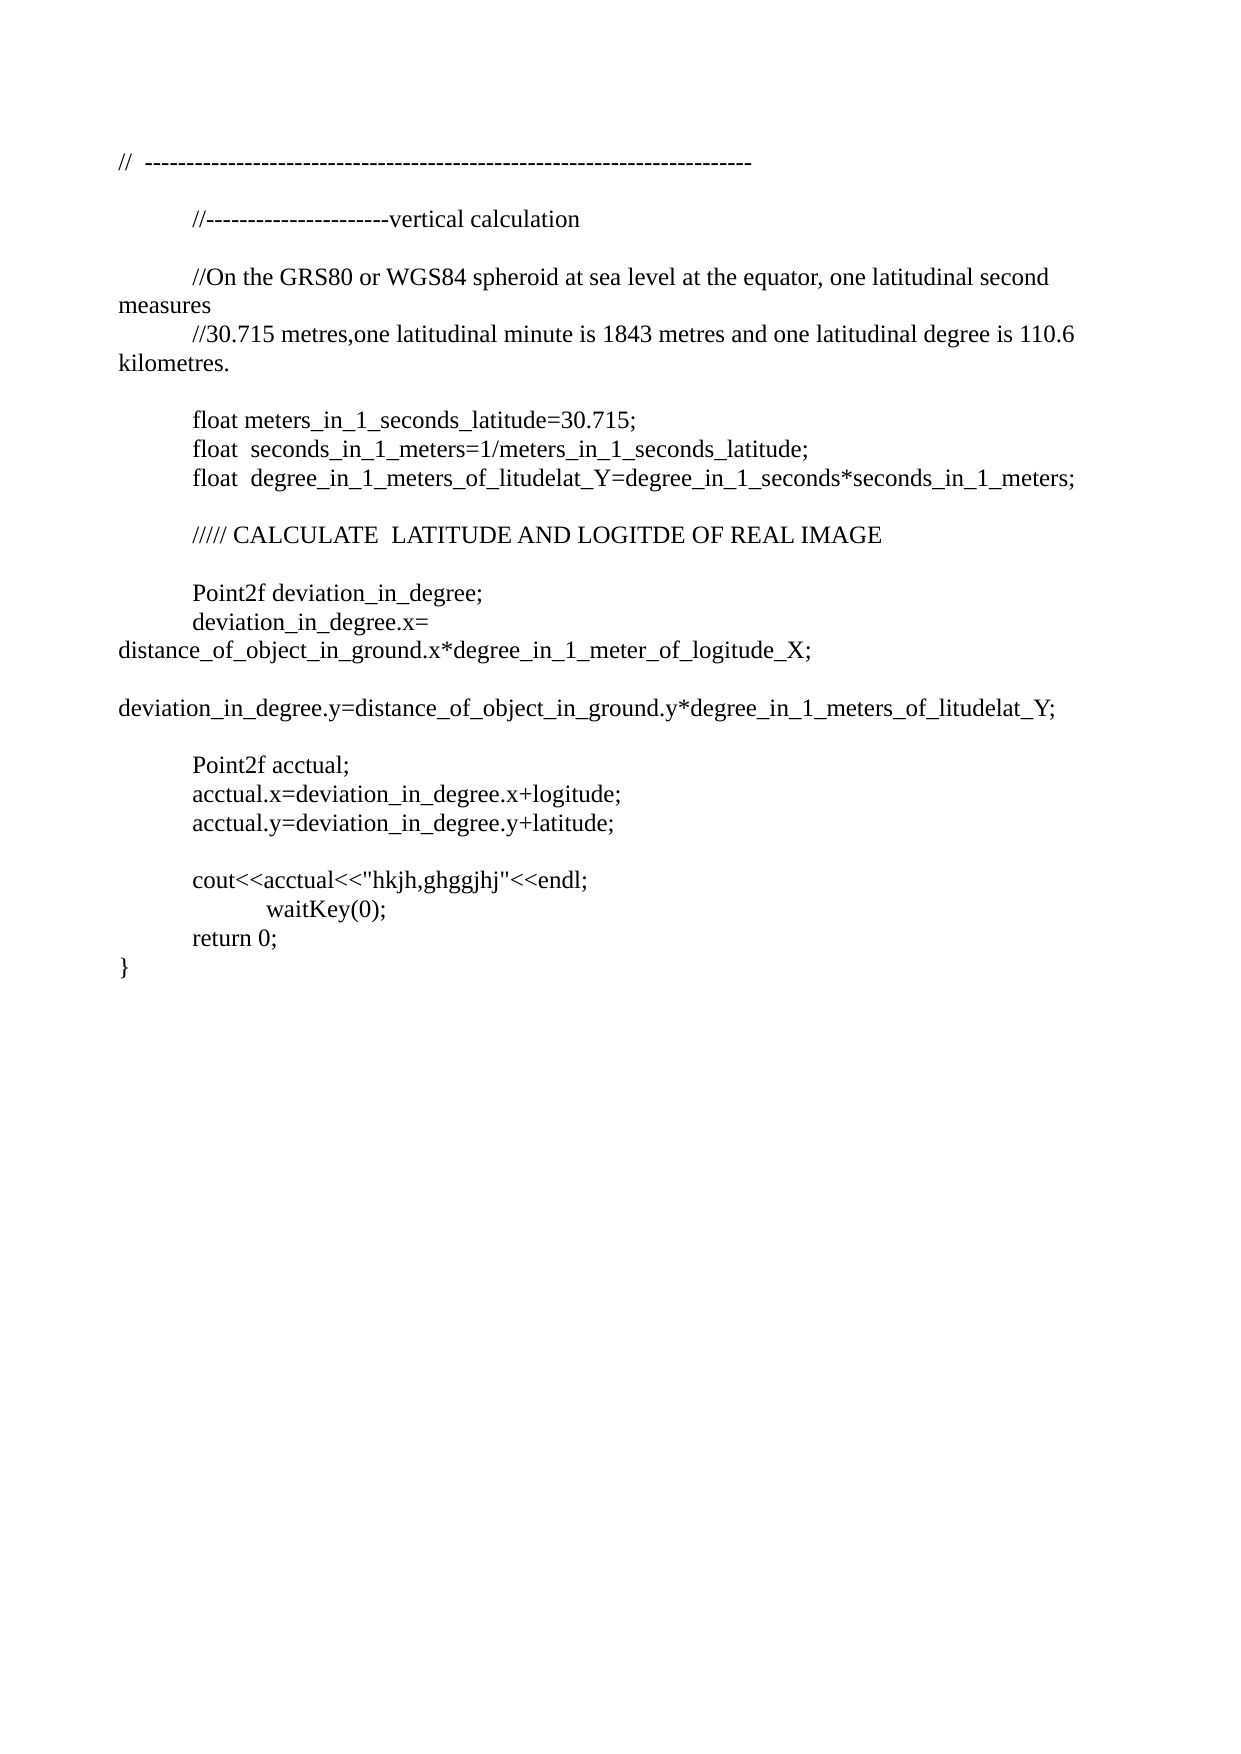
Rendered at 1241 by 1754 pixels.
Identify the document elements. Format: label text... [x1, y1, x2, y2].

text // ------------------------------------------------------------------------- [118, 147, 1122, 176]
text ///// CALCULATE LATITUDE AND LOGITDE OF REAL IMAGE [118, 521, 1122, 549]
text acctual.y=deviation_in_degree.y+latitude; [118, 808, 1122, 837]
text float degree_in_1_meters_of_litudelat_Y=degree_in_1_seconds*seconds_in_1_meters; [118, 463, 1122, 492]
text Point2f deviation_in_degree; [118, 578, 1122, 607]
text cout<<acctual<<"hkjh,ghggjhj"<<endl; [118, 866, 1122, 894]
text //----------------------vertical calculation [118, 204, 1122, 233]
text float meters_in_1_seconds_latitude=30.715; [118, 406, 1122, 434]
text deviation_in_degree.y=distance_of_object_in_ground.y*degree_in_1_meters_of_litudelat_Y; [118, 664, 1122, 722]
text } [118, 952, 1122, 981]
text Point2f acctual; [118, 751, 1122, 779]
text //On the GRS80 or WGS84 spheroid at sea level at the equator, one latitudinal second measures [118, 262, 1122, 319]
text acctual.x=deviation_in_degree.x+logitude; [118, 779, 1122, 808]
text waitKey(0); [118, 894, 1122, 923]
text float seconds_in_1_meters=1/meters_in_1_seconds_latitude; [118, 434, 1122, 463]
text return 0; [118, 923, 1122, 952]
text deviation_in_degree.x= distance_of_object_in_ground.x*degree_in_1_meter_of_logitude_X; [118, 607, 1122, 664]
text //30.715 metres,one latitudinal minute is 1843 metres and one latitudinal degree is 110.6 kilometres. [118, 319, 1122, 377]
